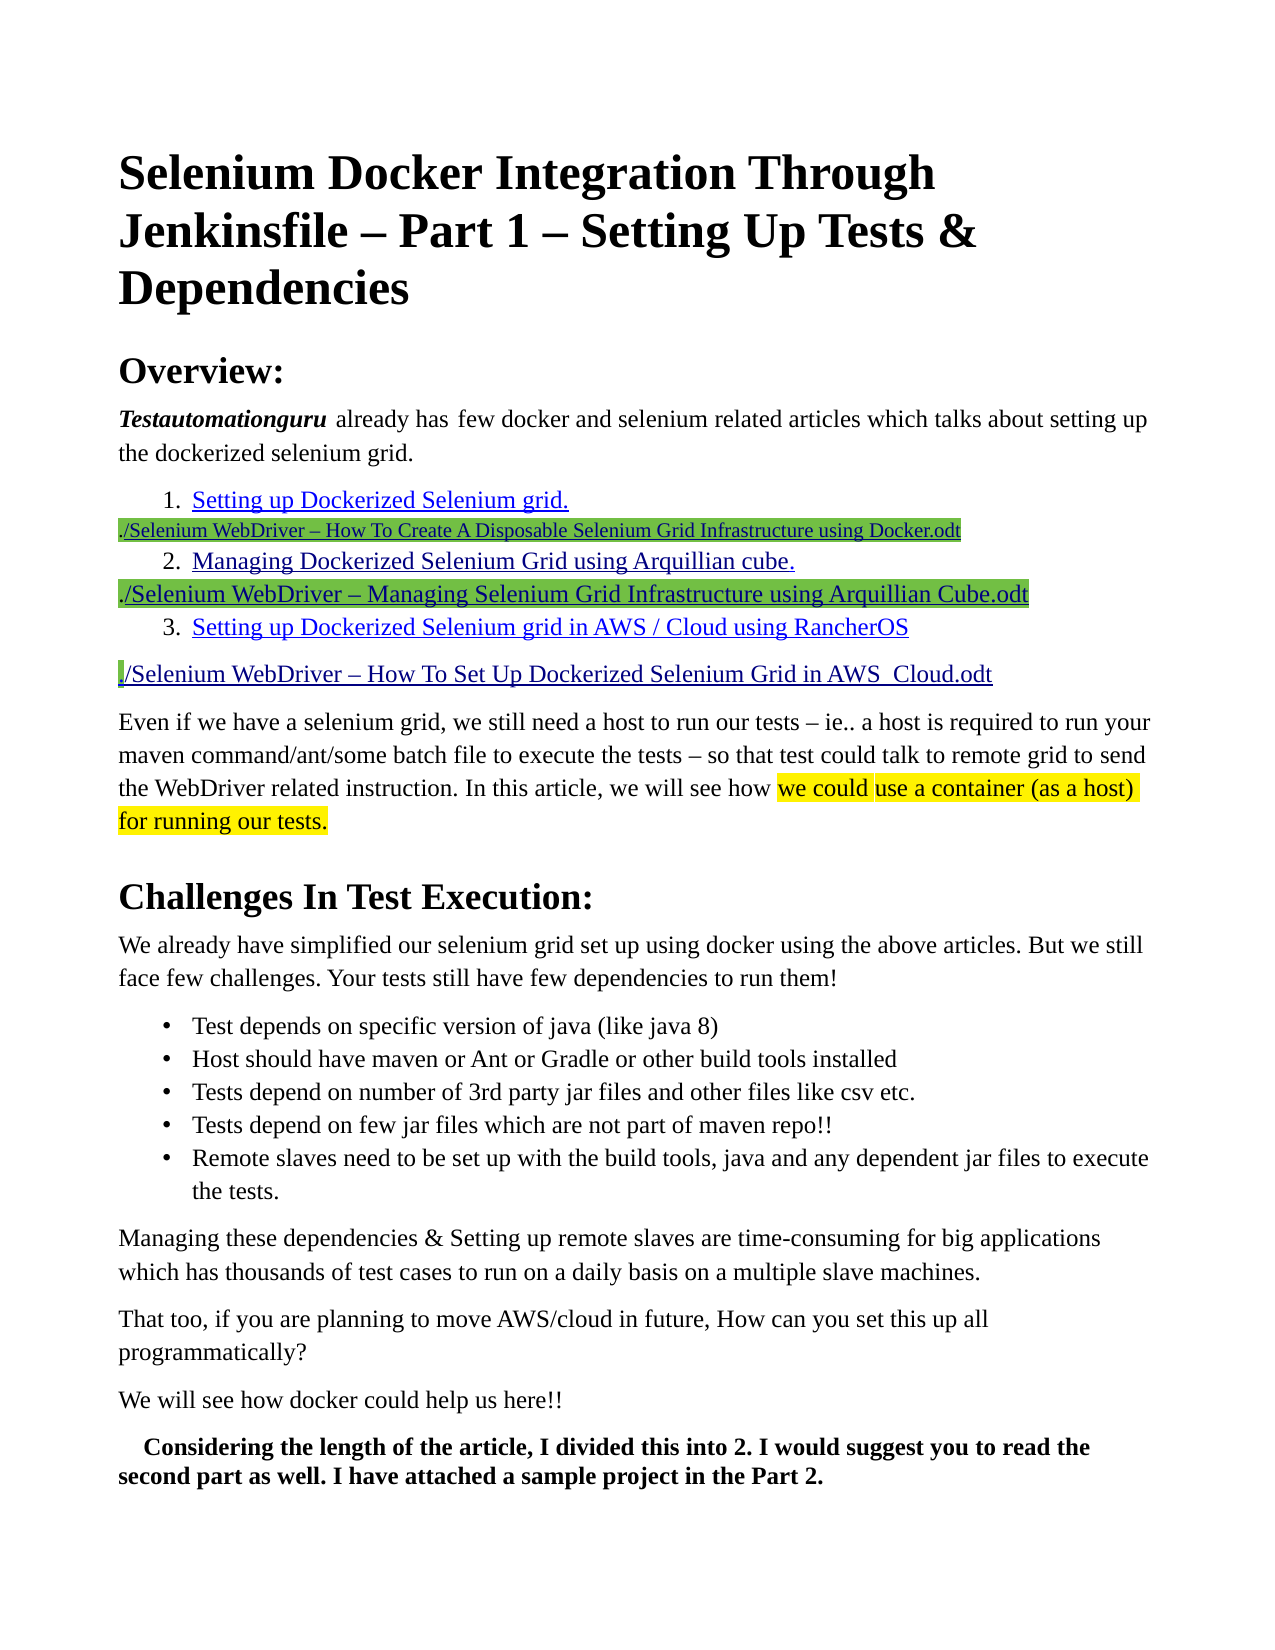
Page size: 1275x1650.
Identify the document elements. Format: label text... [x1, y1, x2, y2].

text ./Selenium WebDriver – How To Create A Disposable Selenium Grid Infrastructure using Docker.odt [118, 518, 1157, 542]
text ./Selenium WebDriver – How To Set Up Dockerized Selenium Grid in AWS Cloud.odt [118, 659, 1157, 688]
list Setting up Dockerized Selenium grid. [162, 485, 1157, 514]
text We will see how docker could help us here!! [118, 1385, 1157, 1413]
list Setting up Dockerized Selenium grid in AWS / Cloud using RancherOS [162, 612, 1157, 641]
text Managing these dependencies & Setting up remote slaves are time-consuming for big applications which has thousands of test cases to run on a daily basis on a multiple slave machines. [118, 1223, 1157, 1285]
text That too, if you are planning to move AWS/cloud in future, How can you set this up all programmatically? [118, 1304, 1157, 1366]
list Host should have maven or Ant or Gradle or other build tools installed [162, 1044, 1157, 1073]
subtitle Overview: [118, 349, 1157, 392]
subtitle Selenium Docker Integration Through Jenkinsfile – Part 1 – Setting Up Tests & Dependencies [118, 143, 1157, 316]
text Considering the length of the article, I divided this into 2. I would suggest you to read the second part as well. I have attached a sample project in the Part 2. [118, 1432, 1098, 1490]
list Tests depend on number of 3rd party jar files and other files like csv etc. [162, 1077, 1157, 1106]
list Tests depend on few jar files which are not part of maven repo!! [162, 1110, 1157, 1139]
list Remote slaves need to be set up with the build tools, java and any dependent jar files to execute the tests. [162, 1143, 1157, 1205]
list Test depends on specific version of java (like java 8) [162, 1011, 1157, 1039]
text We already have simplified our selenium grid set up using docker using the above articles. But we still face few challenges. Your tests still have few dependencies to run them! [118, 930, 1157, 992]
text Even if we have a selenium grid, we still need a host to run our tests – ie.. a host is required to run your maven command/ant/some batch file to execute the tests – so that test could talk to remote grid to send the WebDriver related instruction. In this article, we will see how we could use a container (as a host) for running our tests. [118, 707, 1157, 835]
list Managing Dockerized Selenium Grid using Arquillian cube. [162, 546, 1157, 574]
text Testautomationguru already has few docker and selenium related articles which talks about setting up the dockerized selenium grid. [118, 404, 1157, 466]
subtitle Challenges In Test Execution: [118, 874, 1157, 918]
text ./Selenium WebDriver – Managing Selenium Grid Infrastructure using Arquillian Cube.odt [118, 579, 1157, 608]
